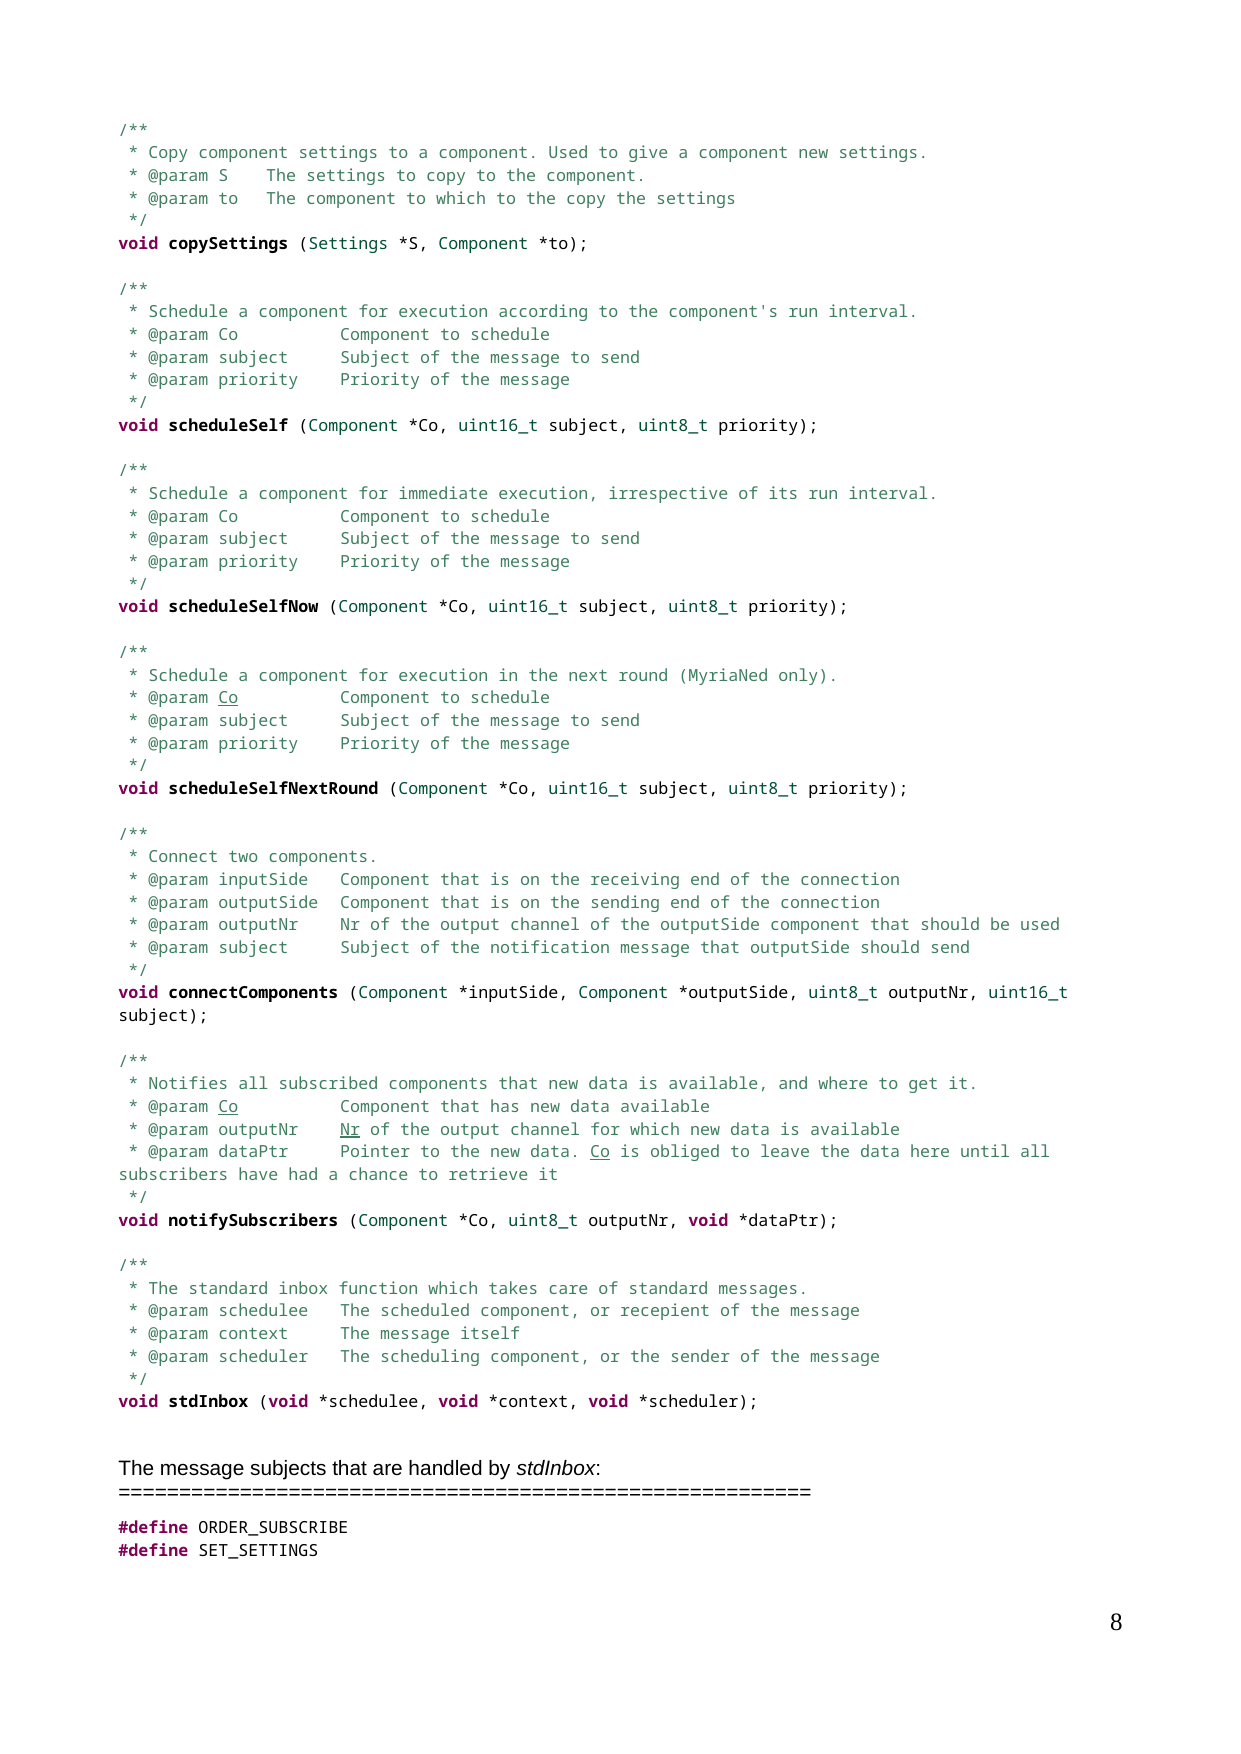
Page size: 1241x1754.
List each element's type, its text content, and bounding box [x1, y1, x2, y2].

text * @param priority Priority of the message [118, 731, 1122, 754]
text */ [118, 1367, 1122, 1390]
text * @param S The settings to copy to the component. [118, 163, 1122, 186]
text /** [118, 640, 1122, 663]
text * @param subject Subject of the message to send [118, 527, 1122, 549]
text */ [118, 209, 1122, 232]
text /** [118, 1253, 1122, 1276]
text * @param subject Subject of the message to send [118, 708, 1122, 731]
text * @param to The component to which to the copy the settings [118, 186, 1122, 209]
text /** [118, 1049, 1122, 1072]
text The message subjects that are handled by stdInbox: [118, 1456, 1122, 1479]
text void scheduleSelfNextRound (Component *Co, uint16_t subject, uint8_t priority); [118, 777, 1122, 799]
text /** [118, 459, 1122, 481]
text #define SET_SETTINGS [118, 1539, 1122, 1561]
text void notifySubscribers (Component *Co, uint8_t outputNr, void *dataPtr); [118, 1208, 1122, 1231]
text * @param outputNr Nr of the output channel of the outputSide component that should be used [118, 913, 1122, 936]
text * @param priority Priority of the message [118, 368, 1122, 391]
text ========================================================= [118, 1479, 1122, 1503]
text * Schedule a component for execution according to the component's run interval. [118, 300, 1122, 322]
text * @param context The message itself [118, 1322, 1122, 1344]
text * @param Co Component to schedule [118, 686, 1122, 708]
text * Schedule a component for execution in the next round (MyriaNed only). [118, 663, 1122, 686]
text * @param Co Component to schedule [118, 322, 1122, 345]
text * @param schedulee The scheduled component, or recepient of the message [118, 1299, 1122, 1322]
text * @param Co Component to schedule [118, 504, 1122, 527]
text */ [118, 1185, 1122, 1208]
text * @param subject Subject of the message to send [118, 345, 1122, 368]
text * Schedule a component for immediate execution, irrespective of its run interval. [118, 481, 1122, 504]
text /** [118, 277, 1122, 300]
text * @param priority Priority of the message [118, 549, 1122, 572]
text #define ORDER_SUBSCRIBE [118, 1516, 1122, 1539]
text * Connect two components. [118, 845, 1122, 867]
text * Notifies all subscribed components that new data is available, and where to get it. [118, 1072, 1122, 1094]
text * Copy component settings to a component. Used to give a component new settings. [118, 141, 1122, 163]
text void scheduleSelf (Component *Co, uint16_t subject, uint8_t priority); [118, 413, 1122, 436]
text * @param Co Component that has new data available [118, 1094, 1122, 1117]
text */ [118, 391, 1122, 413]
text * @param scheduler The scheduling component, or the sender of the message [118, 1344, 1122, 1367]
text * @param outputNr Nr of the output channel for which new data is available [118, 1117, 1122, 1140]
text void connectComponents (Component *inputSide, Component *outputSide, uint8_t outputNr, uint16_t subject); [118, 981, 1122, 1026]
text void copySettings (Settings *S, Component *to); [118, 232, 1122, 254]
text void scheduleSelfNow (Component *Co, uint16_t subject, uint8_t priority); [118, 595, 1122, 618]
text /** [118, 822, 1122, 845]
text */ [118, 572, 1122, 595]
text void stdInbox (void *schedulee, void *context, void *scheduler); [118, 1390, 1122, 1412]
text */ [118, 754, 1122, 777]
text * @param dataPtr Pointer to the new data. Co is obliged to leave the data here until all subscribers have had a chance to retrieve it [118, 1140, 1122, 1185]
text * The standard inbox function which takes care of standard messages. [118, 1276, 1122, 1299]
text * @param subject Subject of the notification message that outputSide should send [118, 936, 1122, 958]
text * @param inputSide Component that is on the receiving end of the connection [118, 867, 1122, 890]
text */ [118, 958, 1122, 981]
text * @param outputSide Component that is on the sending end of the connection [118, 890, 1122, 913]
text /** [118, 118, 1122, 141]
